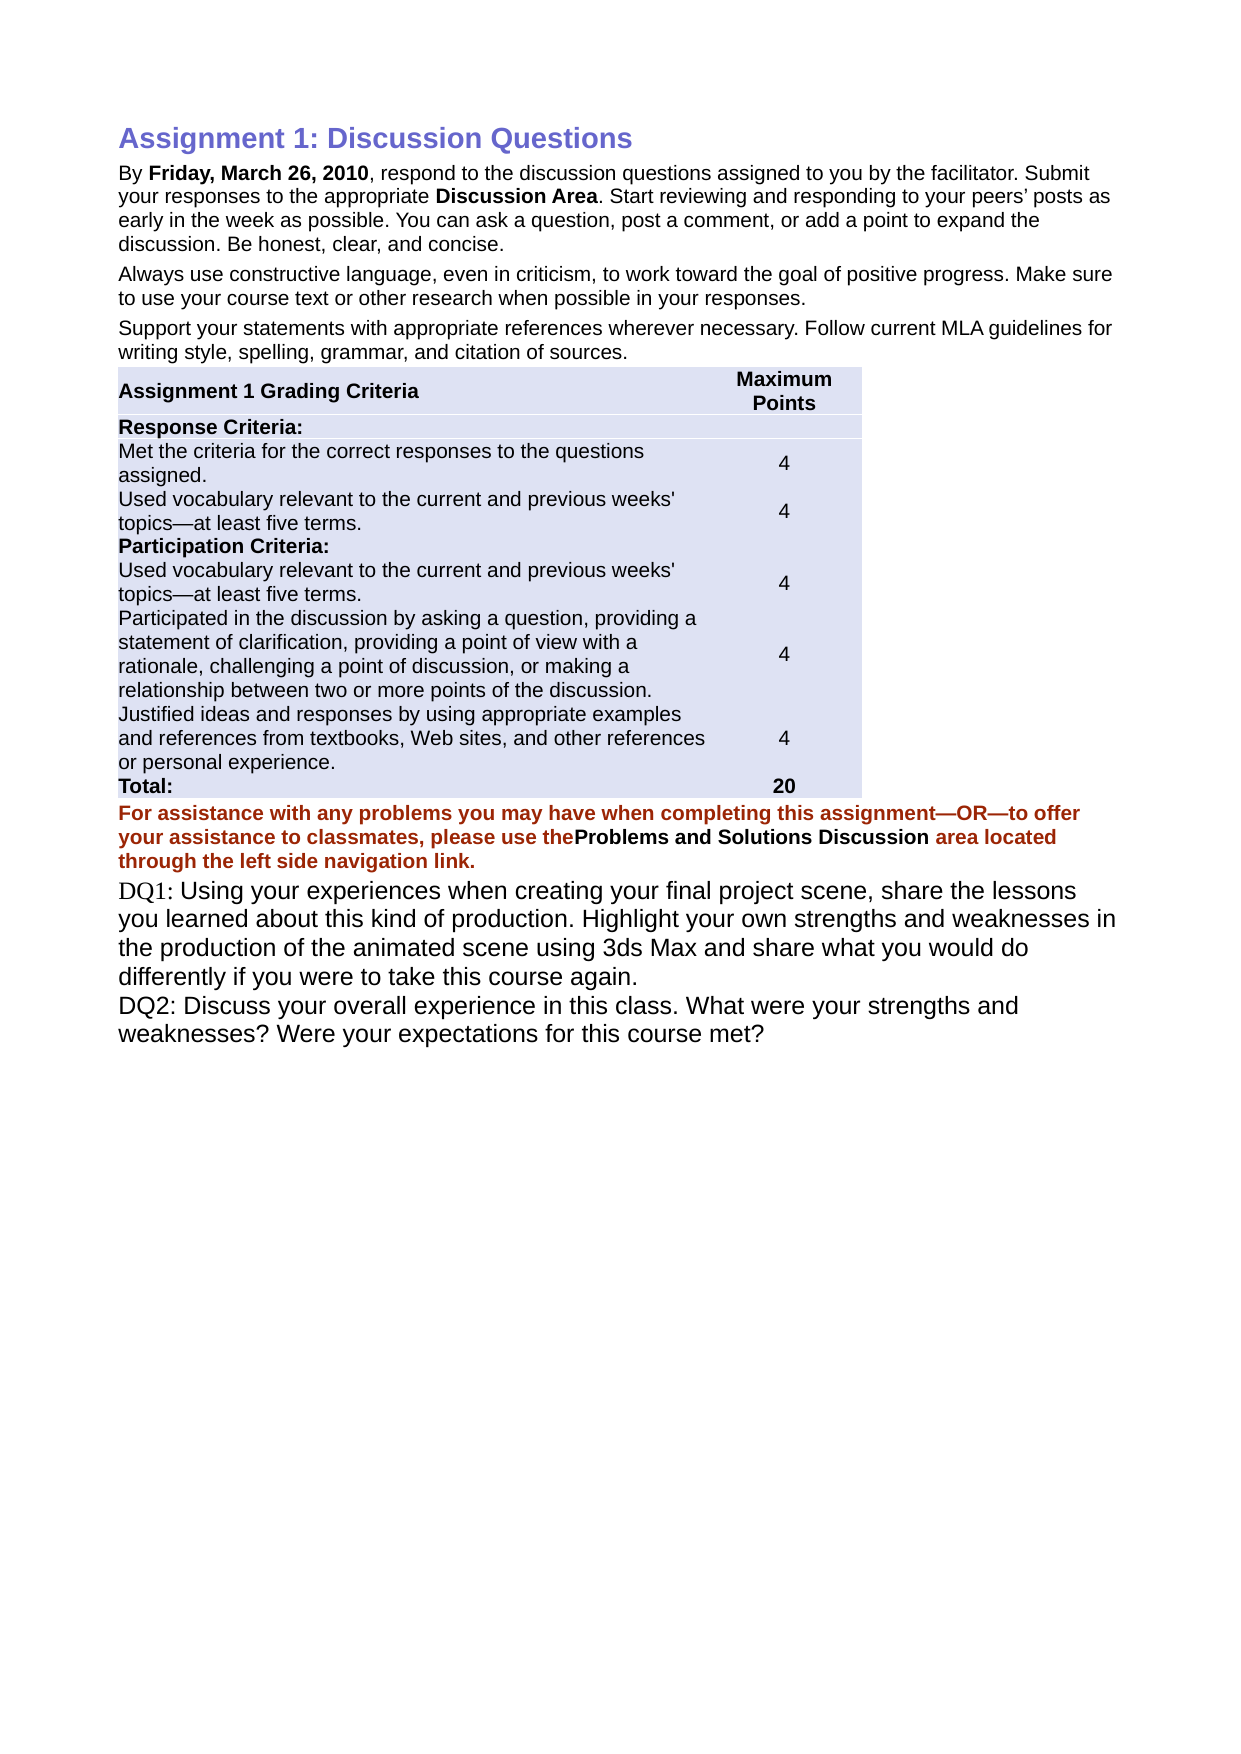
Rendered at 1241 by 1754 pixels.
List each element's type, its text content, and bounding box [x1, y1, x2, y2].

table_cell Met the criteria for the correct responses to the questions assigned. [118, 439, 706, 486]
table_cell Used vocabulary relevant to the current and previous weeks' topics—at least five terms. [118, 558, 706, 606]
text DQ1: Using your experiences when creating your final project scene, share the lessons you learned about this kind of production. Highlight your own strengths and weaknesses in the production of the animated scene using 3ds Max and share what you would do differently if you were to take this course again. [118, 876, 1122, 991]
text DQ2: Discuss your overall experience in this class. What were your strengths and weaknesses? Were your expectations for this course met? [118, 991, 1122, 1048]
table_cell Used vocabulary relevant to the current and previous weeks' topics—at least five terms. [118, 486, 706, 534]
table_cell Participation Criteria: [118, 534, 862, 558]
table_cell Total: [118, 774, 706, 798]
table_cell 4 [706, 702, 862, 774]
table_cell Justified ideas and responses by using appropriate examples and references from textbooks, Web sites, and other references or personal experience. [118, 702, 706, 774]
text Assignment 1: Discussion Questions [118, 121, 1122, 154]
table_cell 4 [706, 558, 862, 606]
text By Friday, March 26, 2010, respond to the discussion questions assigned to you by the facilitator. Submit your responses to the appropriate Discussion Area. Start reviewing and responding to your peers’ posts as early in the week as possible. You can ask a question, post a comment, or add a point to expand the discussion. Be honest, clear, and concise. [118, 160, 1122, 256]
text Support your statements with appropriate references wherever necessary. Follow current MLA guidelines for writing style, spelling, grammar, and citation of sources. [118, 316, 1122, 364]
table_cell Response Criteria: [118, 415, 862, 438]
table_header Maximum Points [706, 367, 862, 414]
table_cell 20 [706, 774, 862, 798]
table_cell 4 [706, 439, 862, 486]
table_cell 4 [706, 606, 862, 702]
text For assistance with any problems you may have when completing this assignment—OR—to offer your assistance to classmates, please use theProblems and Solutions Discussion area located through the left side navigation link. [118, 801, 1122, 873]
text Always use constructive language, even in criticism, to work toward the goal of positive progress. Make sure to use your course text or other research when possible in your responses. [118, 262, 1122, 310]
table_cell Participated in the discussion by asking a question, providing a statement of clarification, providing a point of view with a rationale, challenging a point of discussion, or making a relationship between two or more points of the discussion. [118, 606, 706, 702]
table_cell 4 [706, 486, 862, 534]
table_header Assignment 1 Grading Criteria [118, 367, 706, 414]
